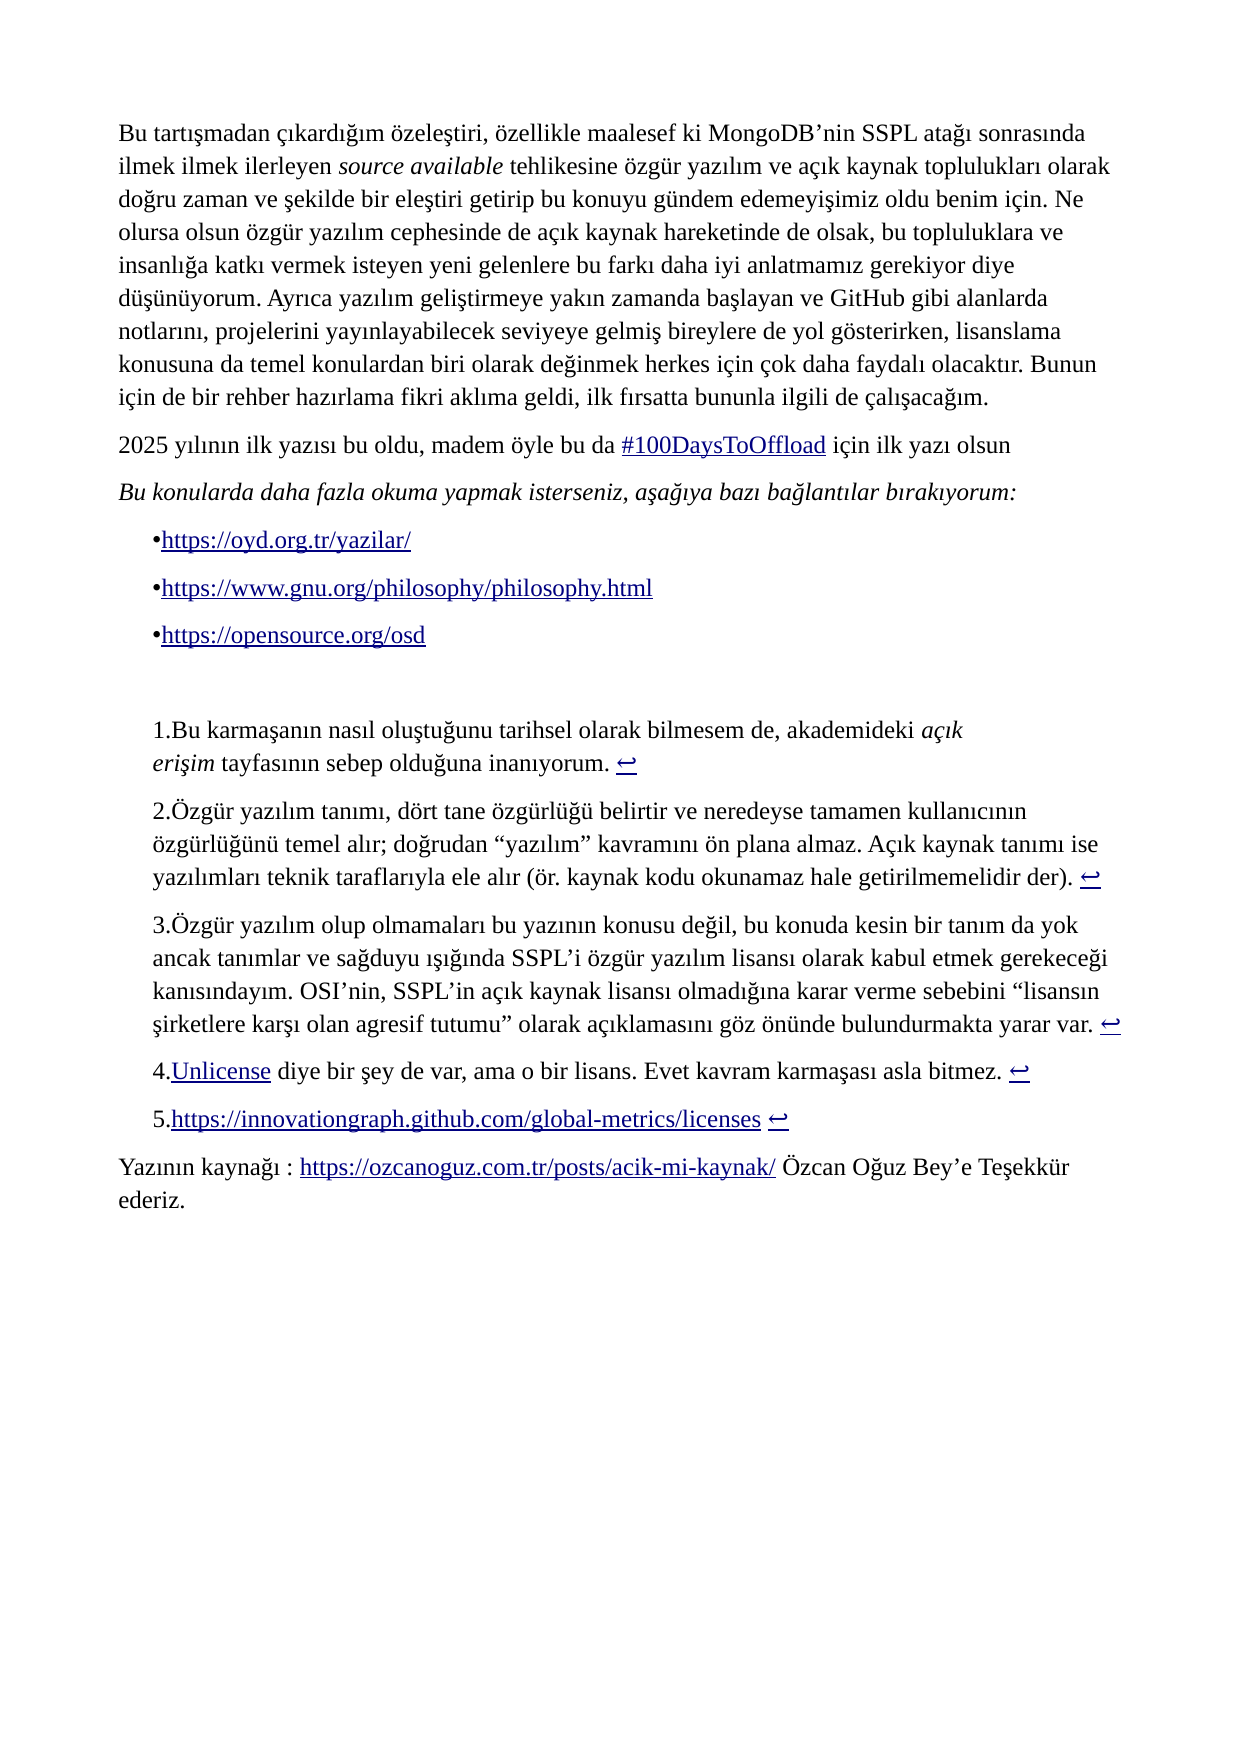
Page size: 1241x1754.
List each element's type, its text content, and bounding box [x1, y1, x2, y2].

list Özgür yazılım olup olmamaları bu yazının konusu değil, bu konuda kesin bir tanım da yok ancak tanımlar ve sağduyu ışığında SSPL’i özgür yazılım lisansı olarak kabul etmek gerekeceği kanısındayım. OSI’nin, SSPL’in açık kaynak lisansı olmadığına karar verme sebebini “lisansın şirketlere karşı olan agresif tutumu” olarak açıklamasını göz önünde bulundurmakta yarar var. ↩︎ [118, 910, 1122, 1038]
text Bu konularda daha fazla okuma yapmak isterseniz, aşağıya bazı bağlantılar bırakıyorum: [118, 477, 1122, 506]
text 2025 yılının ilk yazısı bu oldu, madem öyle bu da #100DaysToOffload için ilk yazı olsun 🎉 [118, 430, 1122, 459]
text Yazının kaynağı : https://ozcanoguz.com.tr/posts/acik-mi-kaynak/ Özcan Oğuz Bey’e Teşekkür ederiz. [118, 1152, 1122, 1213]
list https://opensource.org/osd [118, 620, 1122, 649]
list https://www.gnu.org/philosophy/philosophy.html [118, 573, 1122, 601]
list https://oyd.org.tr/yazilar/ [118, 525, 1122, 554]
list https://innovationgraph.github.com/global-metrics/licenses ↩︎ [118, 1104, 1122, 1133]
list Unlicense diye bir şey de var, ama o bir lisans. Evet kavram karmaşası asla bitmez. ↩︎ [118, 1056, 1122, 1085]
list Özgür yazılım tanımı, dört tane özgürlüğü belirtir ve neredeyse tamamen kullanıcının özgürlüğünü temel alır; doğrudan “yazılım” kavramını ön plana almaz. Açık kaynak tanımı ise yazılımları teknik taraflarıyla ele alır (ör. kaynak kodu okunamaz hale getirilmemelidir der). ↩︎ [118, 796, 1122, 891]
list Bu karmaşanın nasıl oluştuğunu tarihsel olarak bilmesem de, akademideki açık erişim tayfasının sebep olduğuna inanıyorum. ↩︎ [118, 716, 1122, 777]
text Bu tartışmadan çıkardığım özeleştiri, özellikle maalesef ki MongoDB’nin SSPL atağı sonrasında ilmek ilmek ilerleyen source available tehlikesine özgür yazılım ve açık kaynak toplulukları olarak doğru zaman ve şekilde bir eleştiri getirip bu konuyu gündem edemeyişimiz oldu benim için. Ne olursa olsun özgür yazılım cephesinde de açık kaynak hareketinde de olsak, bu topluluklara ve insanlığa katkı vermek isteyen yeni gelenlere bu farkı daha iyi anlatmamız gerekiyor diye düşünüyorum. Ayrıca yazılım geliştirmeye yakın zamanda başlayan ve GitHub gibi alanlarda notlarını, projelerini yayınlayabilecek seviyeye gelmiş bireylere de yol gösterirken, lisanslama konusuna da temel konulardan biri olarak değinmek herkes için çok daha faydalı olacaktır. Bunun için de bir rehber hazırlama fikri aklıma geldi, ilk fırsatta bununla ilgili de çalışacağım. [118, 118, 1122, 411]
